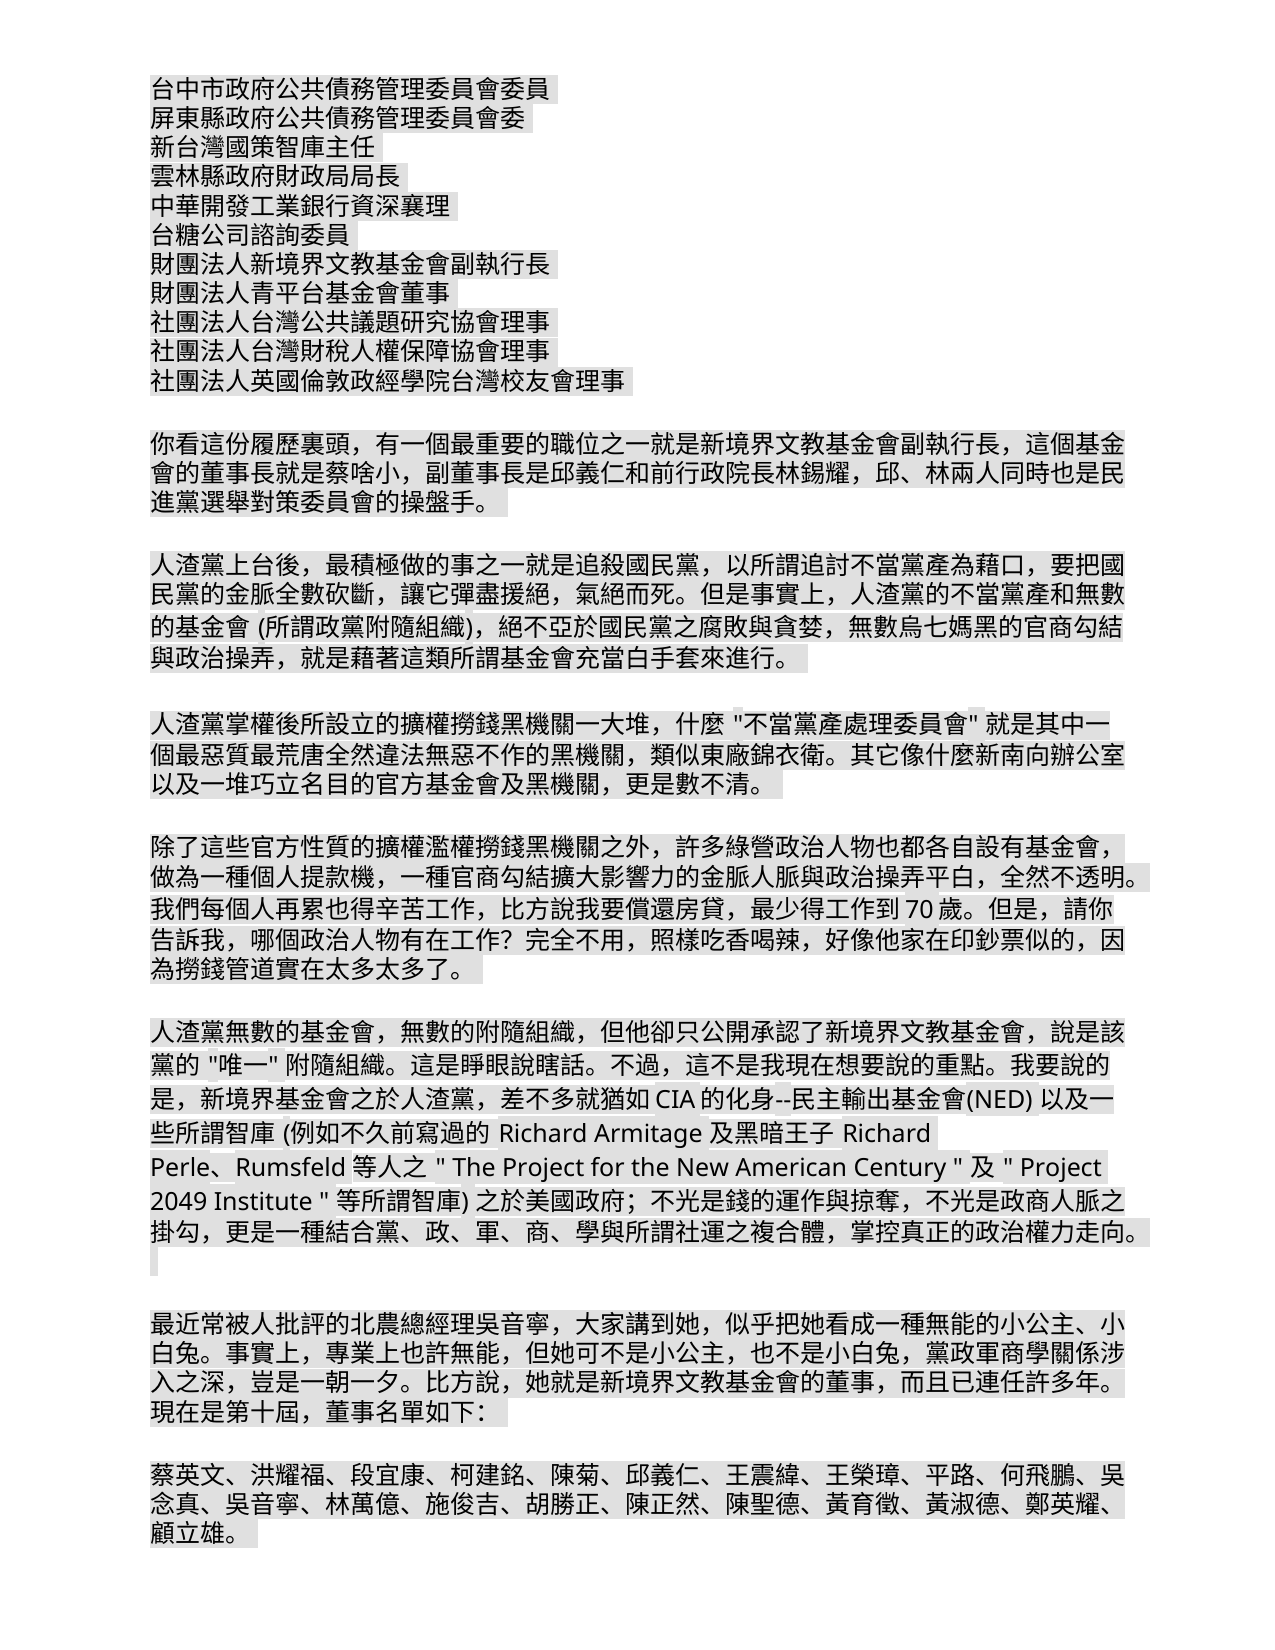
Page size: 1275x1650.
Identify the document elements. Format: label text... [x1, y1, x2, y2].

text 各位同學，別說給我笑了，你們一定都還沒有四十歲，所以才會對政治這麼單純。你們貼的這東西一點都看不出政商關係啦，只看得出絲毫不具意義的一種零用錢記錄。柯建銘只有八千多萬？真是太小看人了，酒店交際喬事的花費恐怕都不止這些。這些零用錢的後面，至少要再加上一至三個零，也許才比較接近事實。 政治人物這工作，投資報酬率非常高，一本萬利，撈錢方式千千萬萬種，足以寫成一本厚達千頁的教科書，但總的來說大約有三種，一種合法，一種非法，一種以合法掩飾非法。 所謂以合法掩護非法，方式就有千百種，比方說，明明非法，但法院是他們家開的，所以保證不會有事。就算有事，最後也會搞到一點事都沒有，真的是 "揪感心" 耶。台灣法官對於權勢者總是很窩心，很體貼，就算罪證昭彰，眾目睽睽，難以脫罪，但還是可以拖拖拖，以拖待變，拖到天長地久，最後要搞到三審定讞，可以拖上幾十年。倘若你想看到政治歹徒們被打入監牢，只好等下輩子再說了。 很想舉些實例，但怕小命難保。不過我還是隨便可以講幾個常見模式，比方說內線交易，保證個個是股神，這個才是大賺，人家哪看得上什麼政治捐獻規定的每個人僅限十萬元；這一點錢，炒股手續費都不夠。 還有比方說都更，都市更新，或土地重劃，原子筆畫一畫，明天就是千百倍的暴利進了口袋；原本一坪也許五千元，原子筆一畫，農地變建地，文教區變商業區，馬上一坪變五十萬、一百萬都有可能。不信你去注意一下，為什麼這些政商名流個個都那麼厲害，難道是未卜先知？某個區域今年要土地重劃，他去年就已經把周邊土地全給低價搜括了。 還有比方說，沒有價值的山坡地，也許一坪五百或一千，買一座山，假若一千坪，就算你一百萬好了。可是，明明這是農地或山坡地，但他神通廣大，居然可以蓋大樓，也許蓋個靈骨塔，一個塔位賣你二十萬好了，倘若三千個塔位，那就是六億進了口袋。 可是，這不是違法嗎？台灣是民主聖地，自由寶島，違法又怎麼樣？你有膽就去揭發啊，看你有幾條命可活。 難道你以為這些只是黑道魚肉鄉民的作為？當然不是，沒有政治上的白道，哪來地方上的黑道？白道的白天，恐怕都比黑道的黑夜還更黑。 當然，政治人物不會笨到自己掛名當股東，等著你來揭發，他總是會有無數的收錢管道與人頭。 非法的部份講不完啦，要講完恐怕得講到後年中秋。合法掩飾非法的部份更是微妙複雜，比方說表面上公正公開的招標，其實工程要包給誰早已決定，環評過不過，也早已決定，萬一真的擺不平，大不了派出長槍隊，賞你幾顆子彈，只是兵家常事。你看綠營的什麼慶富案，納稅人幾百億白花花的銀子就這樣沒了，明目張膽囂張跋扈的官商勾結，會有事嗎？會繩之以法嗎？當然不會。 另外就是無窮無盡的無數採購之回扣，其中以所謂秘密外交及軍購最為搶手，甜頭動輒數十億數百億，只要寫個 "機密"，就全由人渣們任意吃喝了；隨便幹上一票，都是你我一般人就算辛苦工作五千年、從周朝工作到現在，也絕對賺不到的天文數字般的暴利。 至於像賣官鬻爵之類的就不用說了，打從三十年前的黨外時代起，黨外的一些政治明星們就開始賣官位：想當科長，很簡單啊，一百萬拿來；想當處長，很簡單啊，行情價若干等等等。我講的這些，不管是來黑的，來武的，或是來陰的，來文的，全都是有人證物證的，只是不敢點名，也無法點名，因為一旦點名，就勢必得牽扯出一堆人證。 問題是，沒有人會願意出面做證，而法院也絕不可能偵辦。人渣黨一上台，馬上把旨在打老虎的特偵組給廢了；特偵組被廢除解散後，人渣政客們更是可以高枕無憂為所欲為了。 大家心知肚明，台灣有幾個法官檢察官是有膽子的？欺壓弱勢很凶猛，威風十足，動輒小案大辦，沒案都能給你弄出案子來，增加辦案績效。但是，對於權勢者卻很 "溫馨" 很 "體貼"，揪感心ㄟ。阿扁之所以被抓入獄，那是因為綠營內部率先窩裏反，進而鼓動民情，法官才敢辦。 你看，阿扁的一堆尚未結案的案子，不是以生病為藉口而停止審判多年嗎？前一陣子，停辦時間到了，依法必須重啟審判，結果綠到爆的所謂監察委員、阿扁提拔的陳師孟，大喝一聲說 "給恁爸重啟審判試試看，絕對會給你好看！" 結果，所有法官竟然瞬間踩煞車，又不辦了。天底下竟然有這種司法！ 至於所謂合法的部份，一樣罄竹難書，雞犬昇天的事就不用說了，幾萬個職位在綠營手上，想給誰就給誰，親朋好友及同志們，看你喜歡哪個工作，不用客氣，儘管自己挑，而且保證 "錢多事少離家近，免經驗可"。很多所謂工作，什麼顧問啦，諮詢委員啦，資政啦，一年開會開不到兩次，每年幾百萬元就自動進了口袋。 你知道嗎？政府一年編個兩千億預算養上千個所謂基金會，大多是一些稀奇古怪的養蚊子基金會。基金會是什麼東西？就是犒賞自己人、拉攏各路人馬的一種提款機。只要政府捐助不超過基金會收入的一半，就不需要受到任何監督，完全不透明，愛怎麼花就怎麼花，愛怎麼撈就怎麼撈，而且董監事往往個個坐領高薪，啥事也不用幹，每年幾百萬甚至幾千萬的銀子就自動進了口袋。 跟基金會類似的，就是幾千家上市上櫃公司的所謂獨董或各種董監事與顧問或董事長總經理等等等。你看，綠營的前行政院長林全，他每天什麼事都不用做，就靠著幾家公司的董事身份就能一年坐領兩千多萬的乾薪。而且，你要知道哦，林全畢竟還是綠營裏頭極少數算是很乾淨清廉的人，就有這等收入，更不用說其他貪得無饜的豺狼虎豹了。 難道這些人每年坐領千萬乾薪是因為他們很有才華很有能力？因此身兼多職？當然不是。而是因為他們是綠的，是自己人，是權勢者，可以有效圖利於背後金主，給個幾千幾百萬算什麼。 另外，還有數不清的各種國營事業，也是撈錢的來源之一，這事若要說清楚，恐怕得說到後年端午節才說得完。 稍微岔開一下主題，舉一個根本不重要的人為例，叫陳錦稷，留學英國一年，在倫敦政經學院唸了碩士，在淡江完成博士學位，念經濟；看其文章，學識平庸，無甚特長，但因家世顯赫，成為綠營所刻意栽培的明日之星。如果我沒記錯，他的岳父就是鄭深池，鄭就是兆豐金控董事長，長榮總裁張榮發的女婿。 這位陳錦稷同學，1975年生，現在才四十三歲，但你看他的履歷，隨便一列就是一長串，真要寫完，得寫上好幾頁A4紙。這麼多職位，憑什麼？憑他很有才華嗎？別說給我笑了。 台灣金控獨立董事（現任） 台灣金控/台銀人壽獨立董事 富邦金控/富邦人壽/富邦產險獨立董事 中華民國期貨業商業同業公會顧問 財政部公益彩券監理委員會委員 中央公共債務管理委員會委員 行政院政務顧問 行政院國際經貿策略小組產學諮詢會委員 台北市政府市政顧問 台中市政府研究發展考核委員會委員 台中市政府公共債務管理委員會委員 屏東縣政府公共債務管理委員會委 新台灣國策智庫主任 雲林縣政府財政局局長 中華開發工業銀行資深襄理 台糖公司諮詢委員 財團法人新境界文教基金會副執行長 財團法人青平台基金會董事 社團法人台灣公共議題研究協會理事 社團法人台灣財稅人權保障協會理事 社團法人英國倫敦政經學院台灣校友會理事 你看這份履歷裏頭，有一個最重要的職位之一就是新境界文教基金會副執行長，這個基金會的董事長就是蔡啥小，副董事長是邱義仁和前行政院長林錫耀，邱、林兩人同時也是民進黨選舉對策委員會的操盤手。 人渣黨上台後，最積極做的事之一就是追殺國民黨，以所謂追討不當黨產為藉口，要把國民黨的金脈全數砍斷，讓它彈盡援絕，氣絕而死。但是事實上，人渣黨的不當黨產和無數的基金會 (所謂政黨附隨組織)，絕不亞於國民黨之腐敗與貪婪，無數烏七媽黑的官商勾結與政治操弄，就是藉著這類所謂基金會充當白手套來進行。 人渣黨掌權後所設立的擴權撈錢黑機關一大堆，什麼 "不當黨產處理委員會" 就是其中一個最惡質最荒唐全然違法無惡不作的黑機關，類似東廠錦衣衛。其它像什麼新南向辦公室以及一堆巧立名目的官方基金會及黑機關，更是數不清。 除了這些官方性質的擴權濫權撈錢黑機關之外，許多綠營政治人物也都各自設有基金會，做為一種個人提款機，一種官商勾結擴大影響力的金脈人脈與政治操弄平白，全然不透明。我們每個人再累也得辛苦工作，比方說我要償還房貸，最少得工作到70歲。但是，請你告訴我，哪個政治人物有在工作？完全不用，照樣吃香喝辣，好像他家在印鈔票似的，因為撈錢管道實在太多太多了。 人渣黨無數的基金會，無數的附隨組織，但他卻只公開承認了新境界文教基金會，說是該黨的 "唯一" 附隨組織。這是睜眼說瞎話。不過，這不是我現在想要說的重點。我要說的是，新境界基金會之於人渣黨，差不多就猶如CIA的化身--民主輸出基金會(NED) 以及一些所謂智庫 (例如不久前寫過的 Richard Armitage 及黑暗王子 Richard Perle、Rumsfeld 等人之 " The Project for the New American Century " 及 " Project 2049 Institute " 等所謂智庫) 之於美國政府；不光是錢的運作與掠奪，不光是政商人脈之掛勾，更是一種結合黨、政、軍、商、學與所謂社運之複合體，掌控真正的政治權力走向。 最近常被人批評的北農總經理吳音寧，大家講到她，似乎把她看成一種無能的小公主、小白兔。事實上，專業上也許無能，但她可不是小公主，也不是小白兔，黨政軍商學關係涉入之深，豈是一朝一夕。比方說，她就是新境界文教基金會的董事，而且已連任許多年。現在是第十屆，董事名單如下： 蔡英文、洪耀福、段宜康、柯建銘、陳菊、邱義仁、王震緯、王榮璋、平路、何飛鵬、吳念真、吳音寧、林萬億、施俊吉、胡勝正、陳正然、陳聖德、黃育徵、黃淑德、鄭英耀、顧立雄。 這樣一個基金會，表面上不太為人所知，事實上具有極大決策力，主導政治走向。總之，吳同學並不是一個什麼都不懂的小白兔，她只是其職務之專業不懂，至於其它政治上的種種狗皮倒灶，肯定十分內行。 另外，插播一個題外話，你看裏面也有負責東廠錦衣衛(所謂不當黨產處理委員會) 的顧公公，顧立雄。他除了掌管追殺敵人的東廠廠主之外，而且還是金管會主委，掌管全台灣的金融與產業，權力真的比天大，違法濫權，毫無一絲羞恥心。 比方說，依照人渣黨自己通過的 "不當黨產處理條例第20條" 的規定，該會委員須超越黨派，依法公正行使職權，不得參與政黨活動。請問有人會覺得顧公公不是人渣黨的打手，沒有參與政黨活動，並且 "超越黨派" 嗎？連人渣黨自己都公開承認新境界文教基金會是該黨的附隨組織，而顧公公不但深深參與該黨活動，充當打手，而且還是人渣黨公開承認的附隨組織的董事之一，位高權重。這叫做 "超越黨派，公正行使職權" ? 我這是今天利用看診空檔時間匆匆忙忙零零碎碎的時間寫的，寫得很簡略，因為若要詳細說明政客人渣及其一大票走狗們如何撈錢，恐怕得寫成好幾本書才寫得完。 總之，各位同學別太單純，你們說的那些所謂政治捐獻，那個是零用錢啦。當然，光是這樣一些零頭，就遠遠不是我們一般人辛苦工作一輩子所能獲得。台灣政治之腐敗貪婪與齷齪，一言難盡，而這一切全是以民主之名，唬得腦殘人士們一愣一愣的，而且還引以為榮。但你可別以為檯面上那些人，包括人渣政客底下的那一大票走狗們真的在追求什麼民主。這些人精明得跟什麼似的，所謂民主自由與什麼碗糕台獨，只是一種撈錢奪權的手段。 [150, 75, 1125, 1548]
